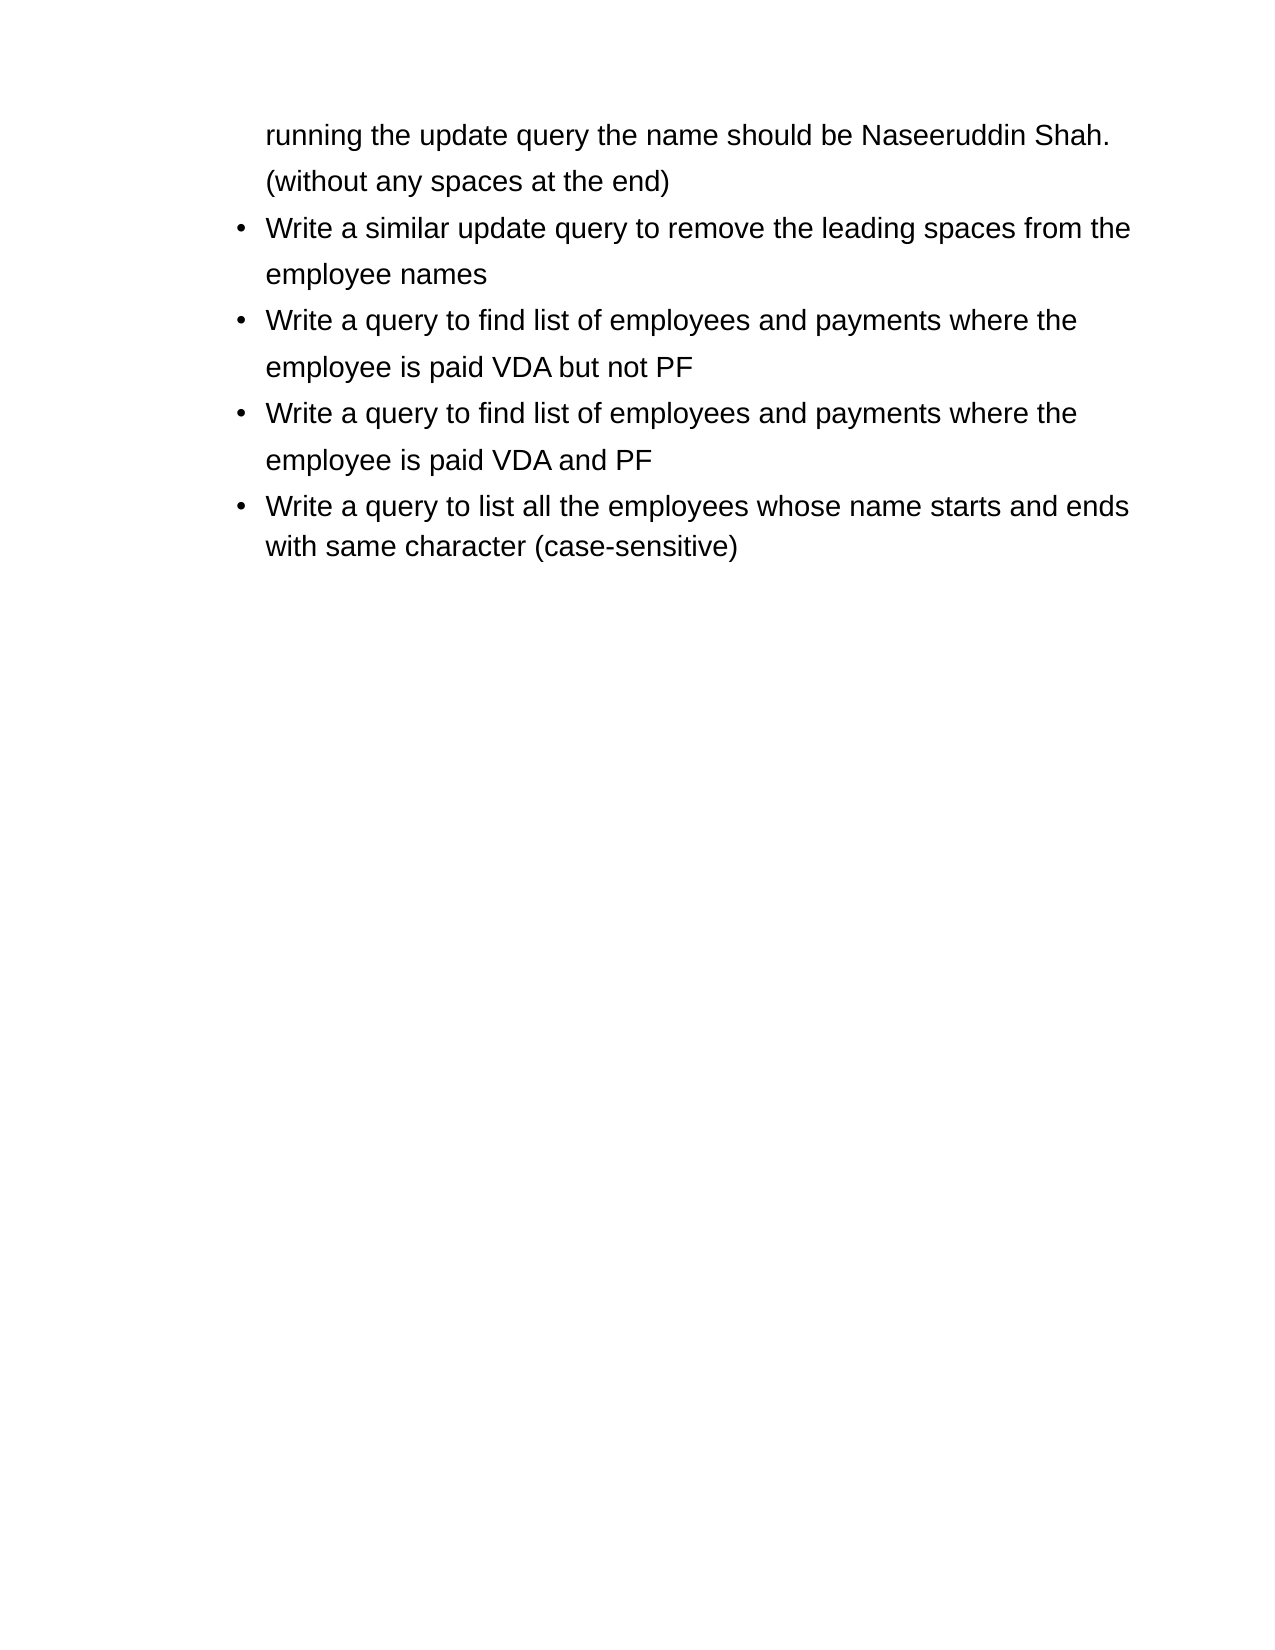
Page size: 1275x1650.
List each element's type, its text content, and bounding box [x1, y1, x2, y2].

list Write a query to list all the employees whose name starts and ends with same character (case-sensitive) [236, 489, 1157, 563]
list Write a query to find list of employees and payments where the employee is paid VDA and PF [236, 396, 1157, 476]
list Write a similar update query to remove the leading spaces from the employee names [236, 211, 1157, 291]
list running the update query the name should be Naseeruddin Shah.(without any spaces at the end) [236, 118, 1157, 198]
list Write a query to find list of employees and payments where the employee is paid VDA but not PF [236, 303, 1157, 383]
